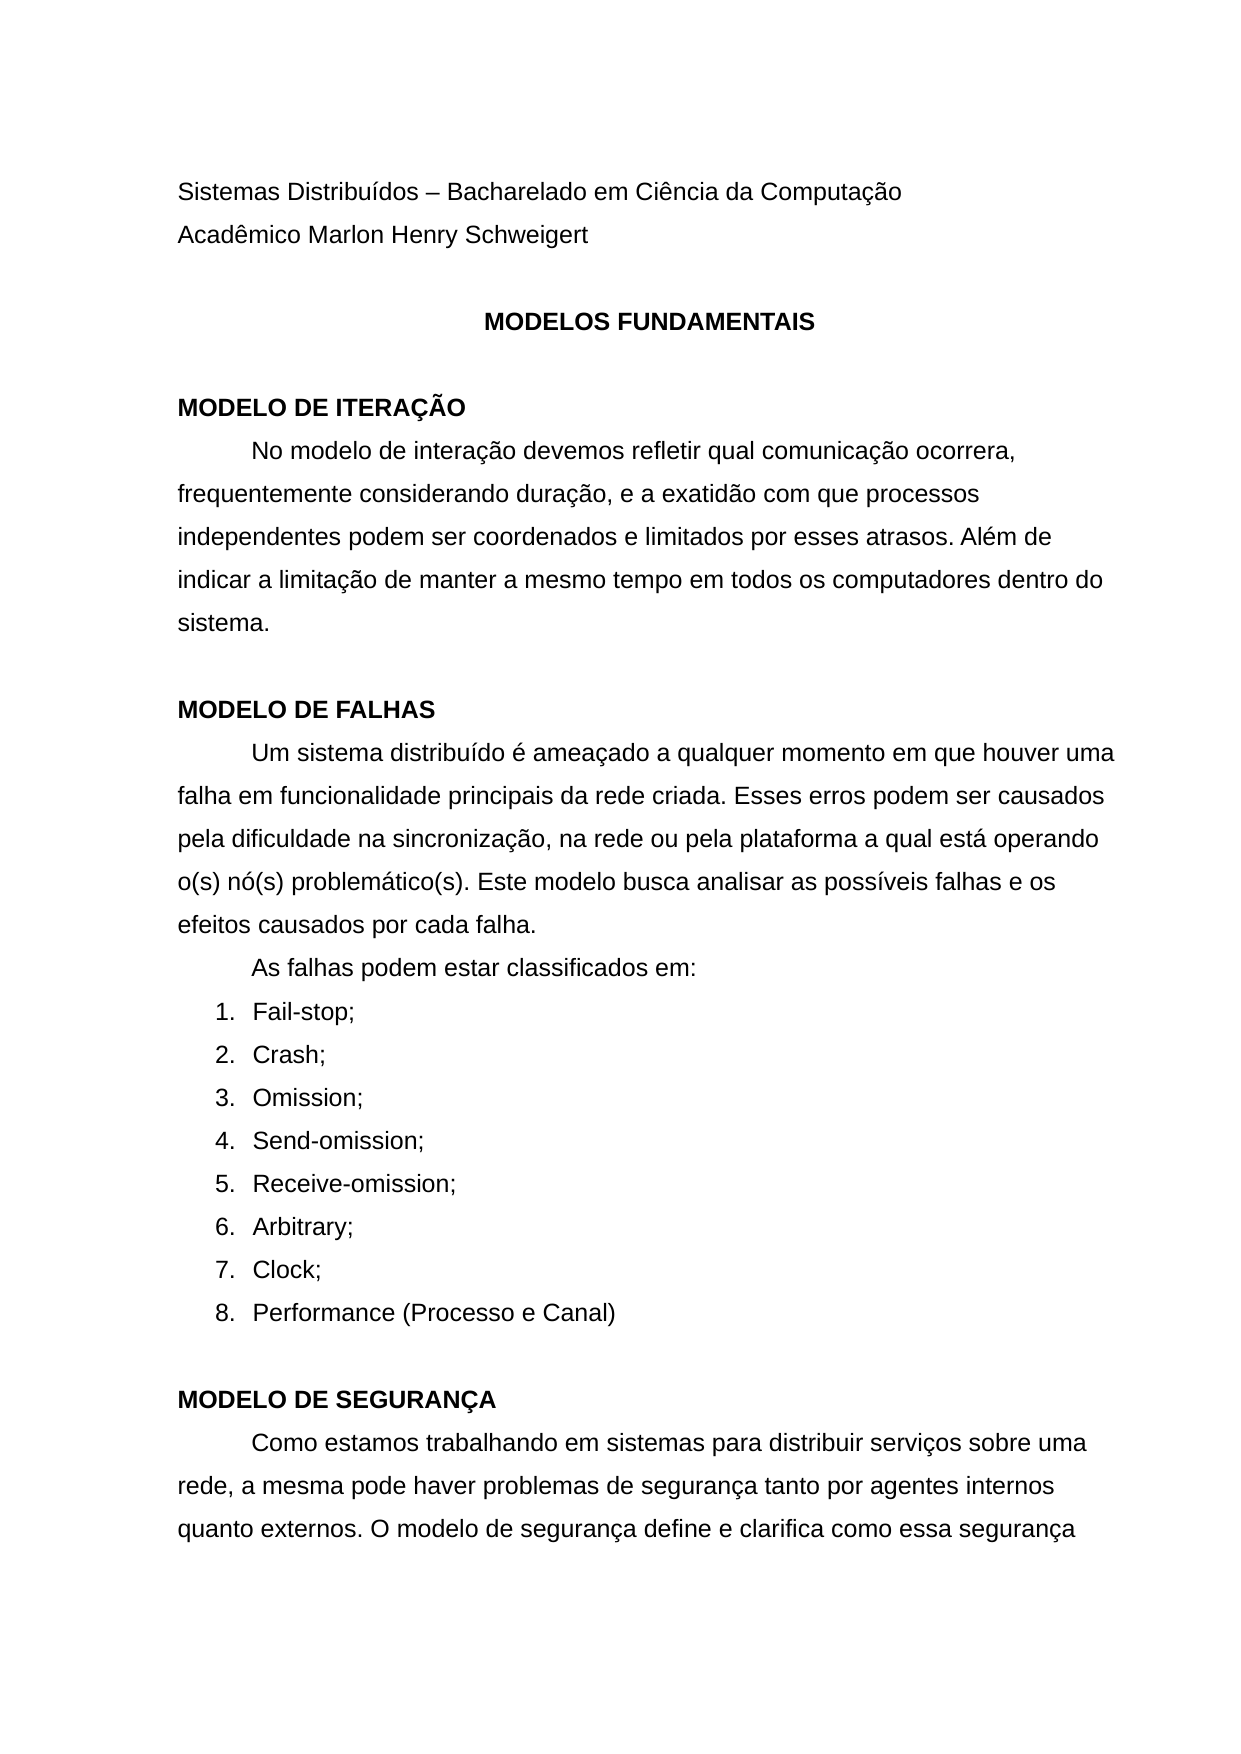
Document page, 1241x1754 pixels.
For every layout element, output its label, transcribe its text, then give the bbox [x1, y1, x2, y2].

text Sistemas Distribuídos – Bacharelado em Ciência da Computação [177, 177, 1122, 206]
text No modelo de interação devemos refletir qual comunicação ocorrera, frequentemente considerando duração, e a exatidão com que processos independentes podem ser coordenados e limitados por esses atrasos. Além de indicar a limitação de manter a mesmo tempo em todos os computadores dentro do sistema. [177, 436, 1122, 637]
list Omission; [215, 1083, 1122, 1112]
list Fail-stop; [215, 997, 1122, 1025]
text Um sistema distribuído é ameaçado a qualquer momento em que houver uma falha em funcionalidade principais da rede criada. Esses erros podem ser causados pela dificuldade na sincronização, na rede ou pela plataforma a qual está operando o(s) nó(s) problemático(s). Este modelo busca analisar as possíveis falhas e os efeitos causados por cada falha. [177, 738, 1122, 939]
list Clock; [215, 1255, 1122, 1284]
text Como estamos trabalhando em sistemas para distribuir serviços sobre uma rede, a mesma pode haver problemas de segurança tanto por agentes internos quanto externos. O modelo de segurança define e clarifica como essa segurança [177, 1428, 1122, 1543]
list Send-omission; [215, 1126, 1122, 1155]
text MODELOS FUNDAMENTAIS [177, 307, 1122, 335]
list Arbitrary; [215, 1212, 1122, 1241]
text MODELO DE FALHAS [177, 695, 1122, 723]
list Receive-omission; [215, 1169, 1122, 1198]
list Crash; [215, 1040, 1122, 1068]
text MODELO DE SEGURANÇA [177, 1385, 1122, 1413]
text MODELO DE ITERAÇÃO [177, 393, 1122, 422]
text As falhas podem estar classificados em: [177, 953, 1122, 982]
list Performance (Processo e Canal) [215, 1298, 1122, 1327]
text Acadêmico Marlon Henry Schweigert [177, 220, 1122, 249]
